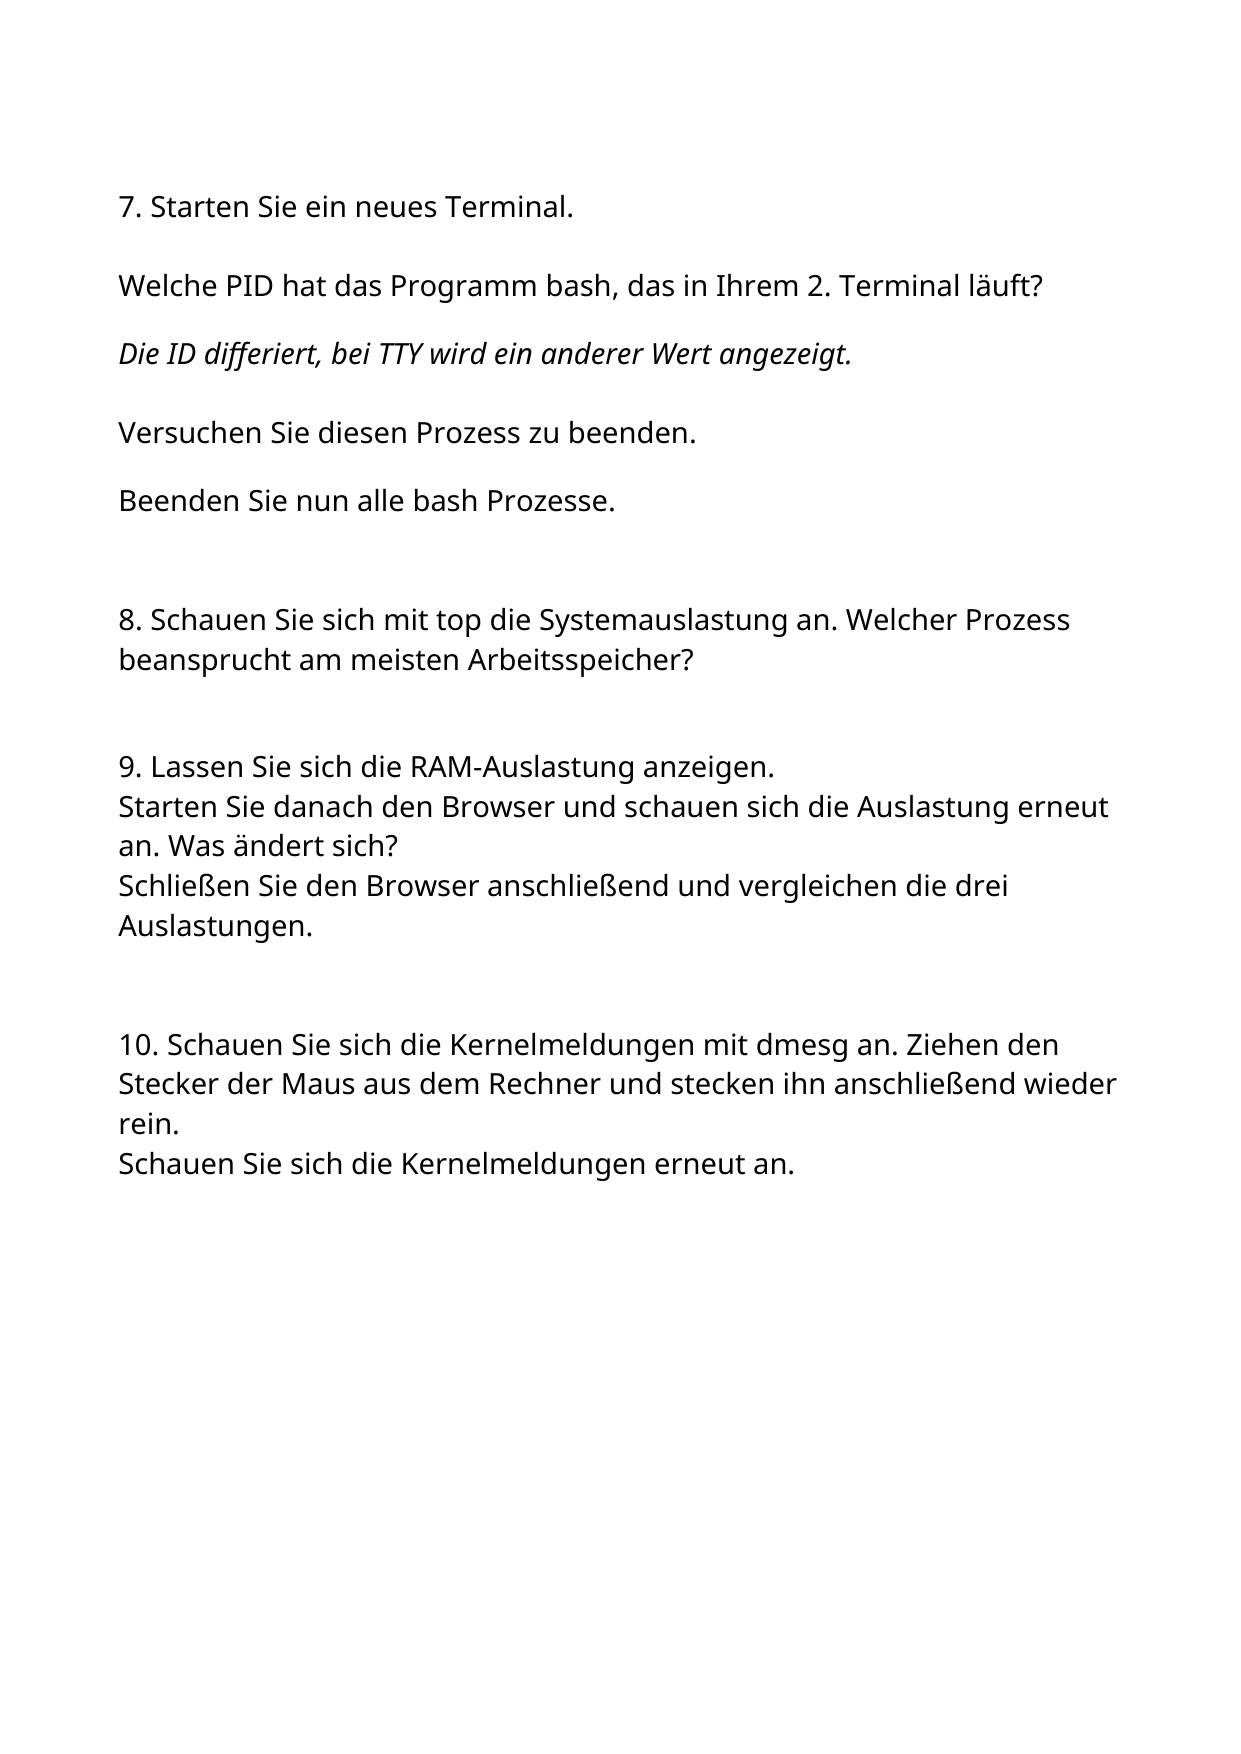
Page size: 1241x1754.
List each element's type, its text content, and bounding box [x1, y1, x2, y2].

text Beenden Sie nun alle bash Prozesse. 8. Schauen Sie sich mit top die Systemauslastung an. Welcher Prozess beansprucht am meisten Arbeitsspeicher? [118, 480, 1122, 746]
text 9. Lassen Sie sich die RAM-Auslastung anzeigen. Starten Sie danach den Browser und schauen sich die Auslastung erneut an. Was ändert sich? Schließen Sie den Browser anschließend und vergleichen die drei Auslastungen. 10. Schauen Sie sich die Kernelmeldungen mit dmesg an. Ziehen den Stecker der Maus aus dem Rechner und stecken ihn anschließend wieder rein. Schauen Sie sich die Kernelmeldungen erneut an. [118, 746, 1122, 1211]
text [118, 118, 1122, 186]
text Die ID differiert, bei TTY wird ein anderer Wert angezeigt. Versuchen Sie diesen Prozess zu beenden. [118, 333, 1122, 480]
text 7. Starten Sie ein neues Terminal. Welche PID hat das Programm bash, das in Ihrem 2. Terminal läuft? [118, 186, 1122, 305]
